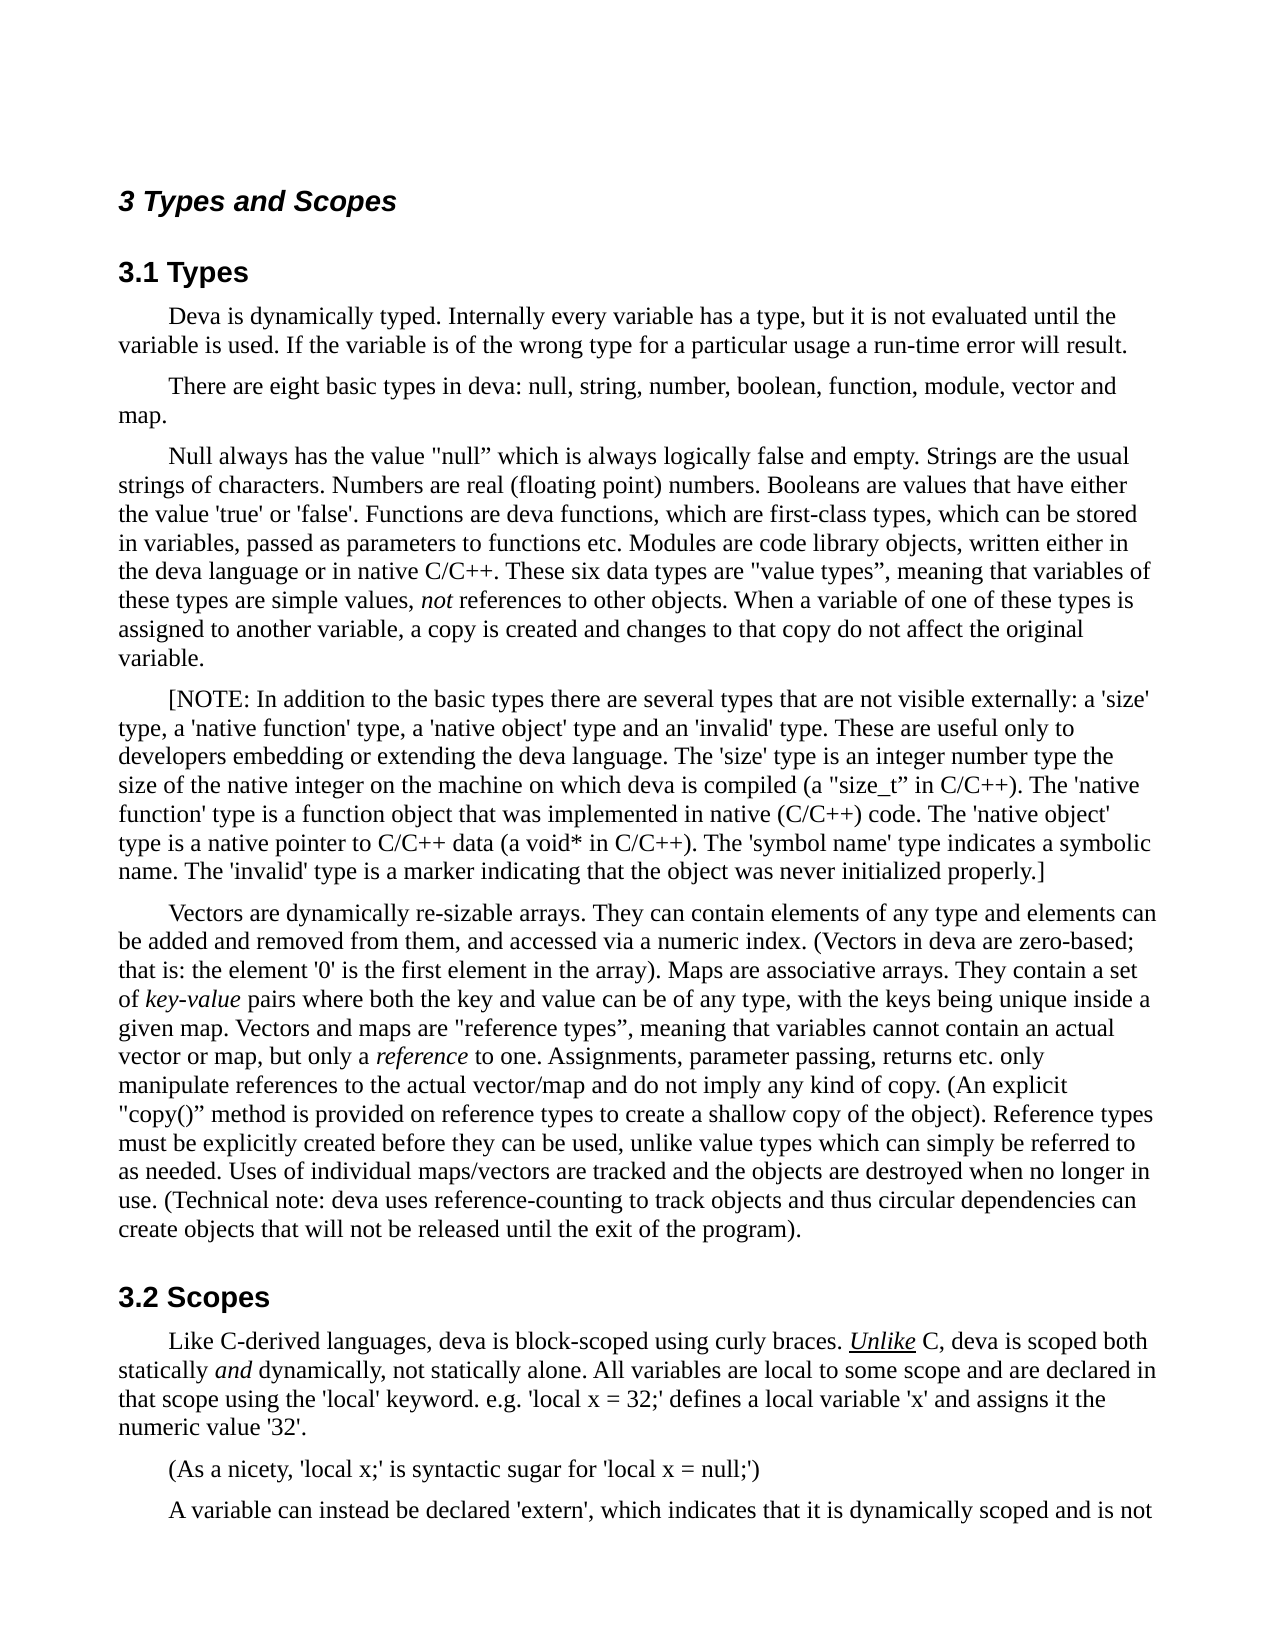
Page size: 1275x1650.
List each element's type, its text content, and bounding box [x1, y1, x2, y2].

text (As a nicety, 'local x;' is syntactic sugar for 'local x = null;') [118, 1454, 1157, 1482]
subtitle 3.2 Scopes [118, 1280, 1157, 1314]
text A variable can instead be declared 'extern', which indicates that it is dynamically scoped and is not [118, 1495, 1157, 1524]
text Null always has the value "null” which is always logically false and empty. Strings are the usual strings of characters. Numbers are real (floating point) numbers. Booleans are values that have either the value 'true' or 'false'. Functions are deva functions, which are first-class types, which can be stored in variables, passed as parameters to functions etc. Modules are code library objects, written either in the deva language or in native C/C++. These six data types are "value types”, meaning that variables of these types are simple values, not references to other objects. When a variable of one of these types is assigned to another variable, a copy is created and changes to that copy do not affect the original variable. [118, 441, 1157, 671]
subtitle 3.1 Types [118, 255, 1157, 289]
text Deva is dynamically typed. Internally every variable has a type, but it is not evaluated until the variable is used. If the variable is of the wrong type for a particular usage a run-time error will result. [118, 301, 1157, 359]
text [NOTE: In addition to the basic types there are several types that are not visible externally: a 'size' type, a 'native function' type, a 'native object' type and an 'invalid' type. These are useful only to developers embedding or extending the deva language. The 'size' type is an integer number type the size of the native integer on the machine on which deva is compiled (a "size_t” in C/C++). The 'native function' type is a function object that was implemented in native (C/C++) code. The 'native object' type is a native pointer to C/C++ data (a void* in C/C++). The 'symbol name' type indicates a symbolic name. The 'invalid' type is a marker indicating that the object was never initialized properly.] [118, 684, 1157, 885]
text Vectors are dynamically re-sizable arrays. They can contain elements of any type and elements can be added and removed from them, and accessed via a numeric index. (Vectors in deva are zero-based; that is: the element '0' is the first element in the array). Maps are associative arrays. They contain a set of key-value pairs where both the key and value can be of any type, with the keys being unique inside a given map. Vectors and maps are "reference types”, meaning that variables cannot contain an actual vector or map, but only a reference to one. Assignments, parameter passing, returns etc. only manipulate references to the actual vector/map and do not imply any kind of copy. (An explicit "copy()” method is provided on reference types to create a shallow copy of the object). Reference types must be explicitly created before they can be used, unlike value types which can simply be referred to as needed. Uses of individual maps/vectors are tracked and the objects are destroyed when no longer in use. (Technical note: deva uses reference-counting to track objects and thus circular dependencies can create objects that will not be released until the exit of the program). [118, 898, 1157, 1243]
text There are eight basic types in deva: null, string, number, boolean, function, module, vector and map. [118, 371, 1157, 429]
subtitle 3 Types and Scopes [118, 184, 1157, 218]
text Like C-derived languages, deva is block-scoped using curly braces. Unlike C, deva is scoped both statically and dynamically, not statically alone. All variables are local to some scope and are declared in that scope using the 'local' keyword. e.g. 'local x = 32;' defines a local variable 'x' and assigns it the numeric value '32'. [118, 1326, 1157, 1441]
